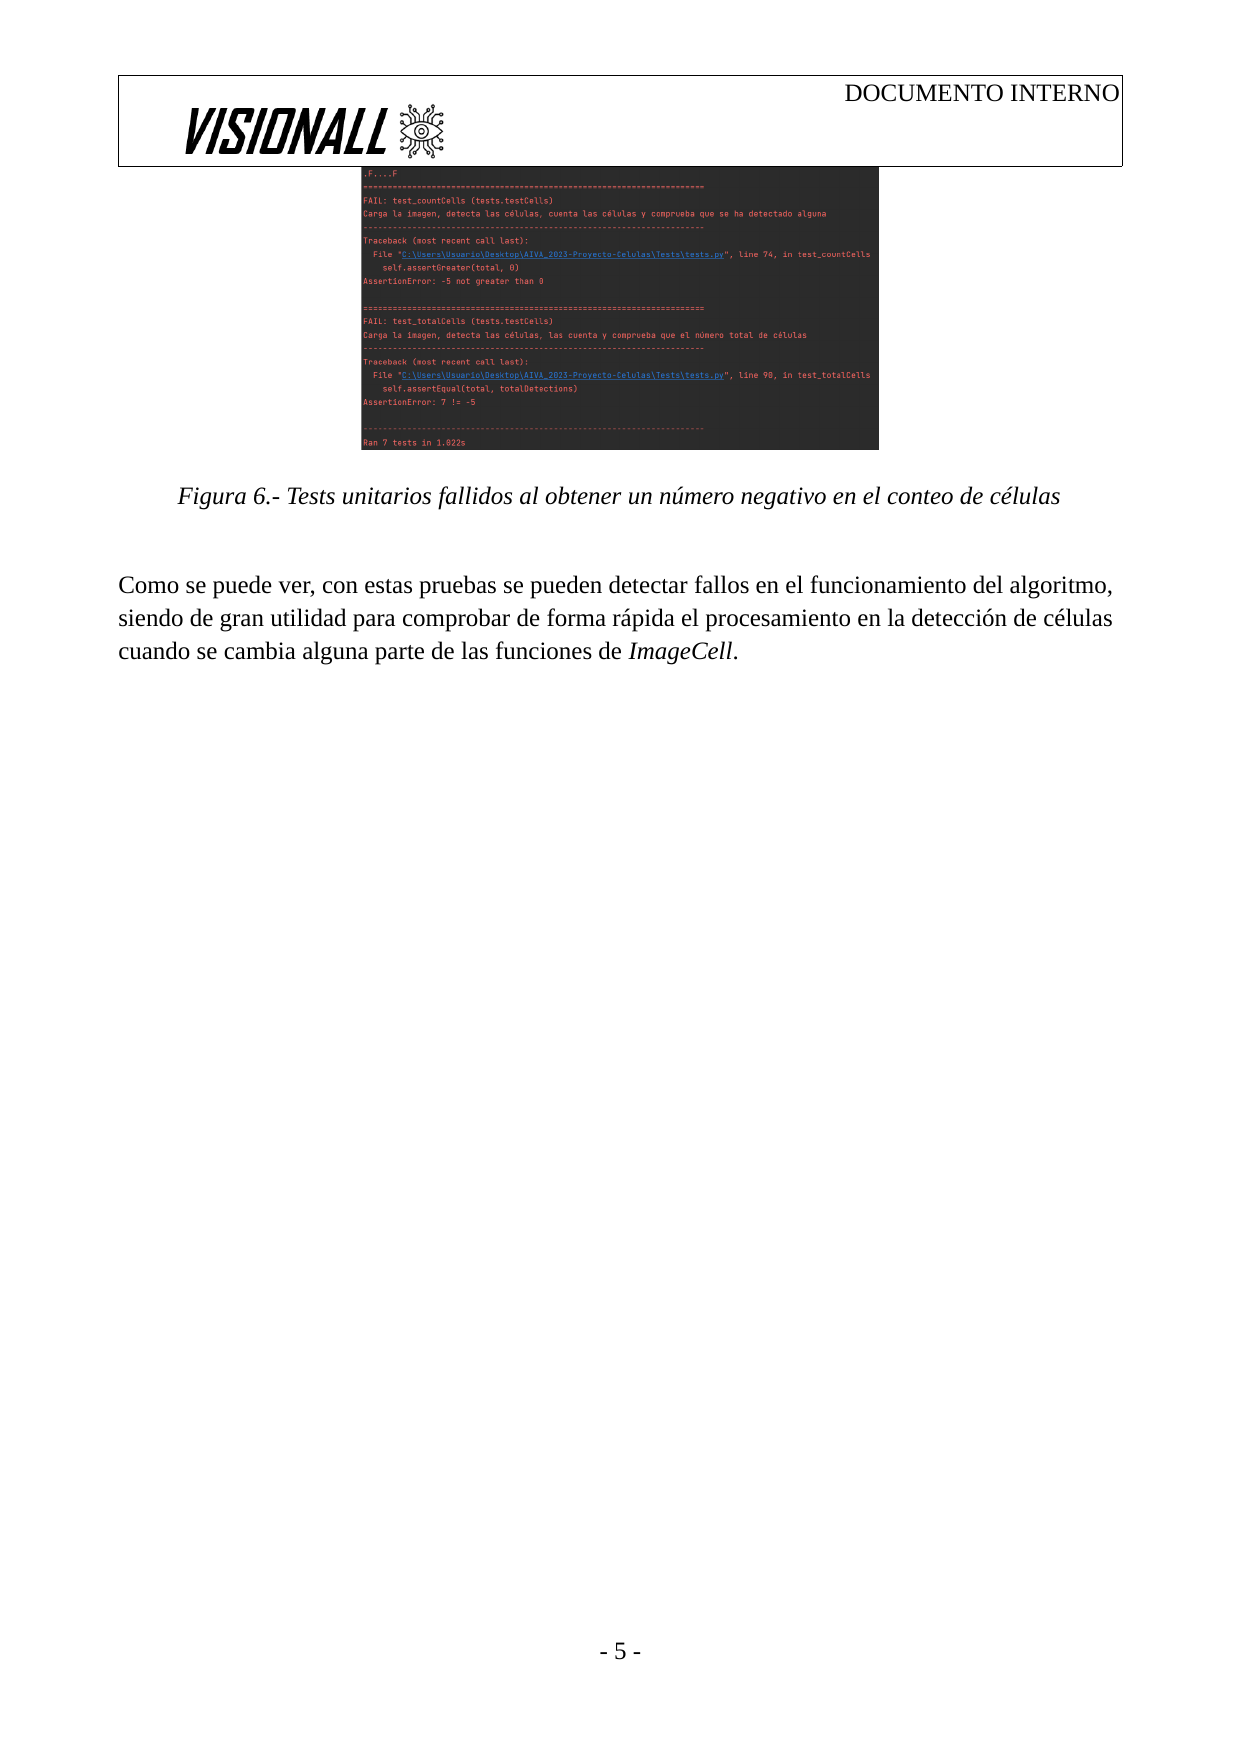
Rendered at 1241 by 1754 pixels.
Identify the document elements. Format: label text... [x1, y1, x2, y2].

text Figura 6.- Tests unitarios fallidos al obtener un número negativo en el conteo de células [118, 481, 1122, 509]
text Como se puede ver, con estas pruebas se pueden detectar fallos en el funcionamiento del algoritmo, siendo de gran utilidad para comprobar de forma rápida el procesamiento en la detección de células cuando se cambia alguna parte de las funciones de ImageCell. [118, 570, 1122, 664]
